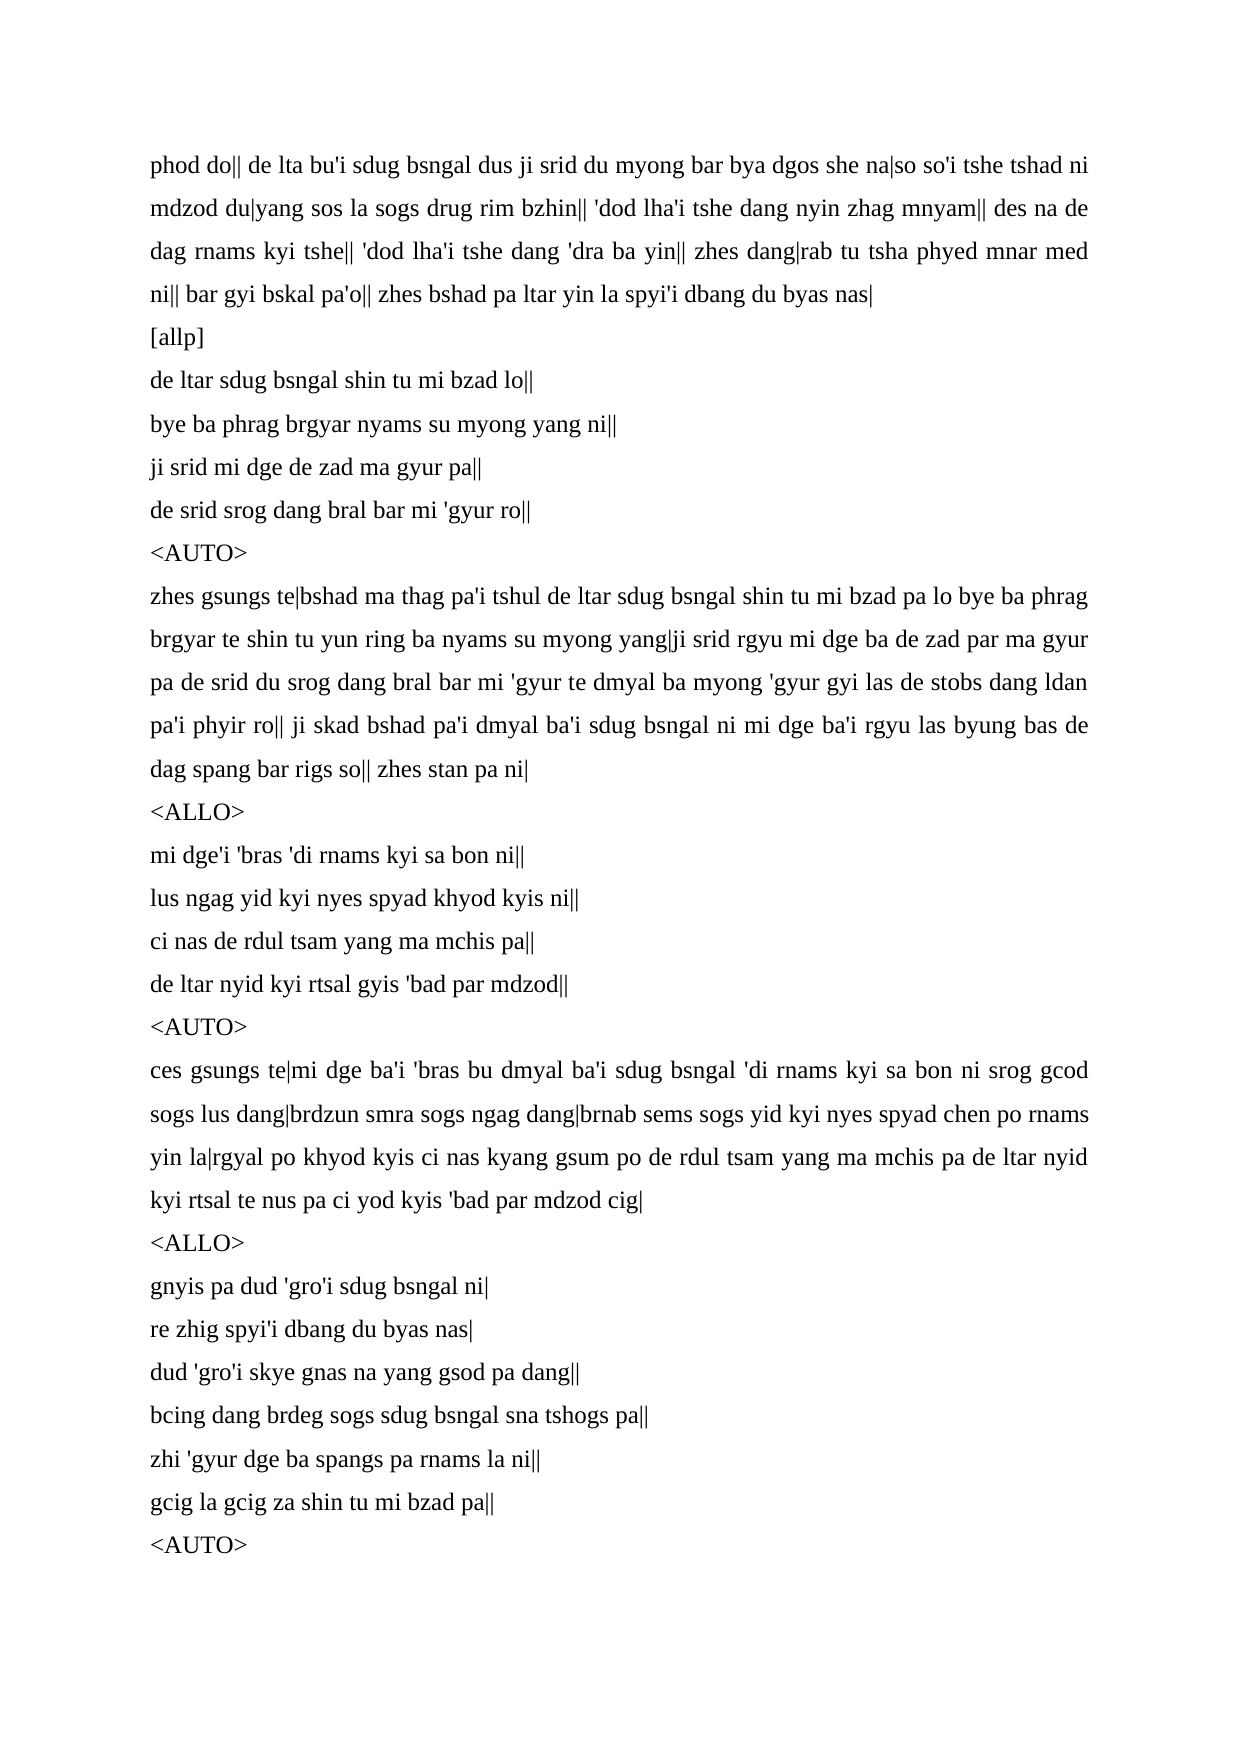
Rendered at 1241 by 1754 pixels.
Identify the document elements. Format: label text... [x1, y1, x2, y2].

text <ALLO> [150, 1228, 1090, 1257]
text bye ba phrag brgyar nyams su myong yang ni|| [150, 409, 1090, 437]
text phod do|| de lta bu'i sdug bsngal dus ji srid du myong bar bya dgos she na|so so'i tshe tshad ni mdzod du|yang sos la sogs drug rim bzhin|| 'dod lha'i tshe dang nyin zhag mnyam|| des na de dag rnams kyi tshe|| 'dod lha'i tshe dang 'dra ba yin|| zhes dang|rab tu tsha phyed mnar med ni|| bar gyi bskal pa'o|| zhes bshad pa ltar yin la spyi'i dbang du byas nas| [150, 150, 1090, 308]
text <AUTO> [150, 1012, 1090, 1041]
text zhi 'gyur dge ba spangs pa rnams la ni|| [150, 1444, 1090, 1472]
text lus ngag yid kyi nyes spyad khyod kyis ni|| [150, 883, 1090, 912]
text [allp] [150, 322, 1090, 351]
text mi dge'i 'bras 'di rnams kyi sa bon ni|| [150, 840, 1090, 869]
text <AUTO> [150, 538, 1090, 567]
text de srid srog dang bral bar mi 'gyur ro|| [150, 495, 1090, 524]
text ces gsungs te|mi dge ba'i 'bras bu dmyal ba'i sdug bsngal 'di rnams kyi sa bon ni srog gcod sogs lus dang|brdzun smra sogs ngag dang|brnab sems sogs yid kyi nyes spyad chen po rnams yin la|rgyal po khyod kyis ci nas kyang gsum po de rdul tsam yang ma mchis pa de ltar nyid kyi rtsal te nus pa ci yod kyis 'bad par mdzod cig| [150, 1056, 1090, 1214]
text re zhig spyi'i dbang du byas nas| [150, 1314, 1090, 1343]
text zhes gsungs te|bshad ma thag pa'i tshul de ltar sdug bsngal shin tu mi bzad pa lo bye ba phrag brgyar te shin tu yun ring ba nyams su myong yang|ji srid rgyu mi dge ba de zad par ma gyur pa de srid du srog dang bral bar mi 'gyur te dmyal ba myong 'gyur gyi las de stobs dang ldan pa'i phyir ro|| ji skad bshad pa'i dmyal ba'i sdug bsngal ni mi dge ba'i rgyu las byung bas de dag spang bar rigs so|| zhes stan pa ni| [150, 581, 1090, 782]
text gnyis pa dud 'gro'i sdug bsngal ni| [150, 1271, 1090, 1300]
text de ltar nyid kyi rtsal gyis 'bad par mdzod|| [150, 969, 1090, 998]
text gcig la gcig za shin tu mi bzad pa|| [150, 1487, 1090, 1516]
text dud 'gro'i skye gnas na yang gsod pa dang|| [150, 1357, 1090, 1386]
text <ALLO> [150, 797, 1090, 826]
text ji srid mi dge de zad ma gyur pa|| [150, 452, 1090, 481]
text ci nas de rdul tsam yang ma mchis pa|| [150, 926, 1090, 955]
text bcing dang brdeg sogs sdug bsngal sna tshogs pa|| [150, 1401, 1090, 1429]
text <AUTO> [150, 1530, 1090, 1559]
text de ltar sdug bsngal shin tu mi bzad lo|| [150, 366, 1090, 394]
